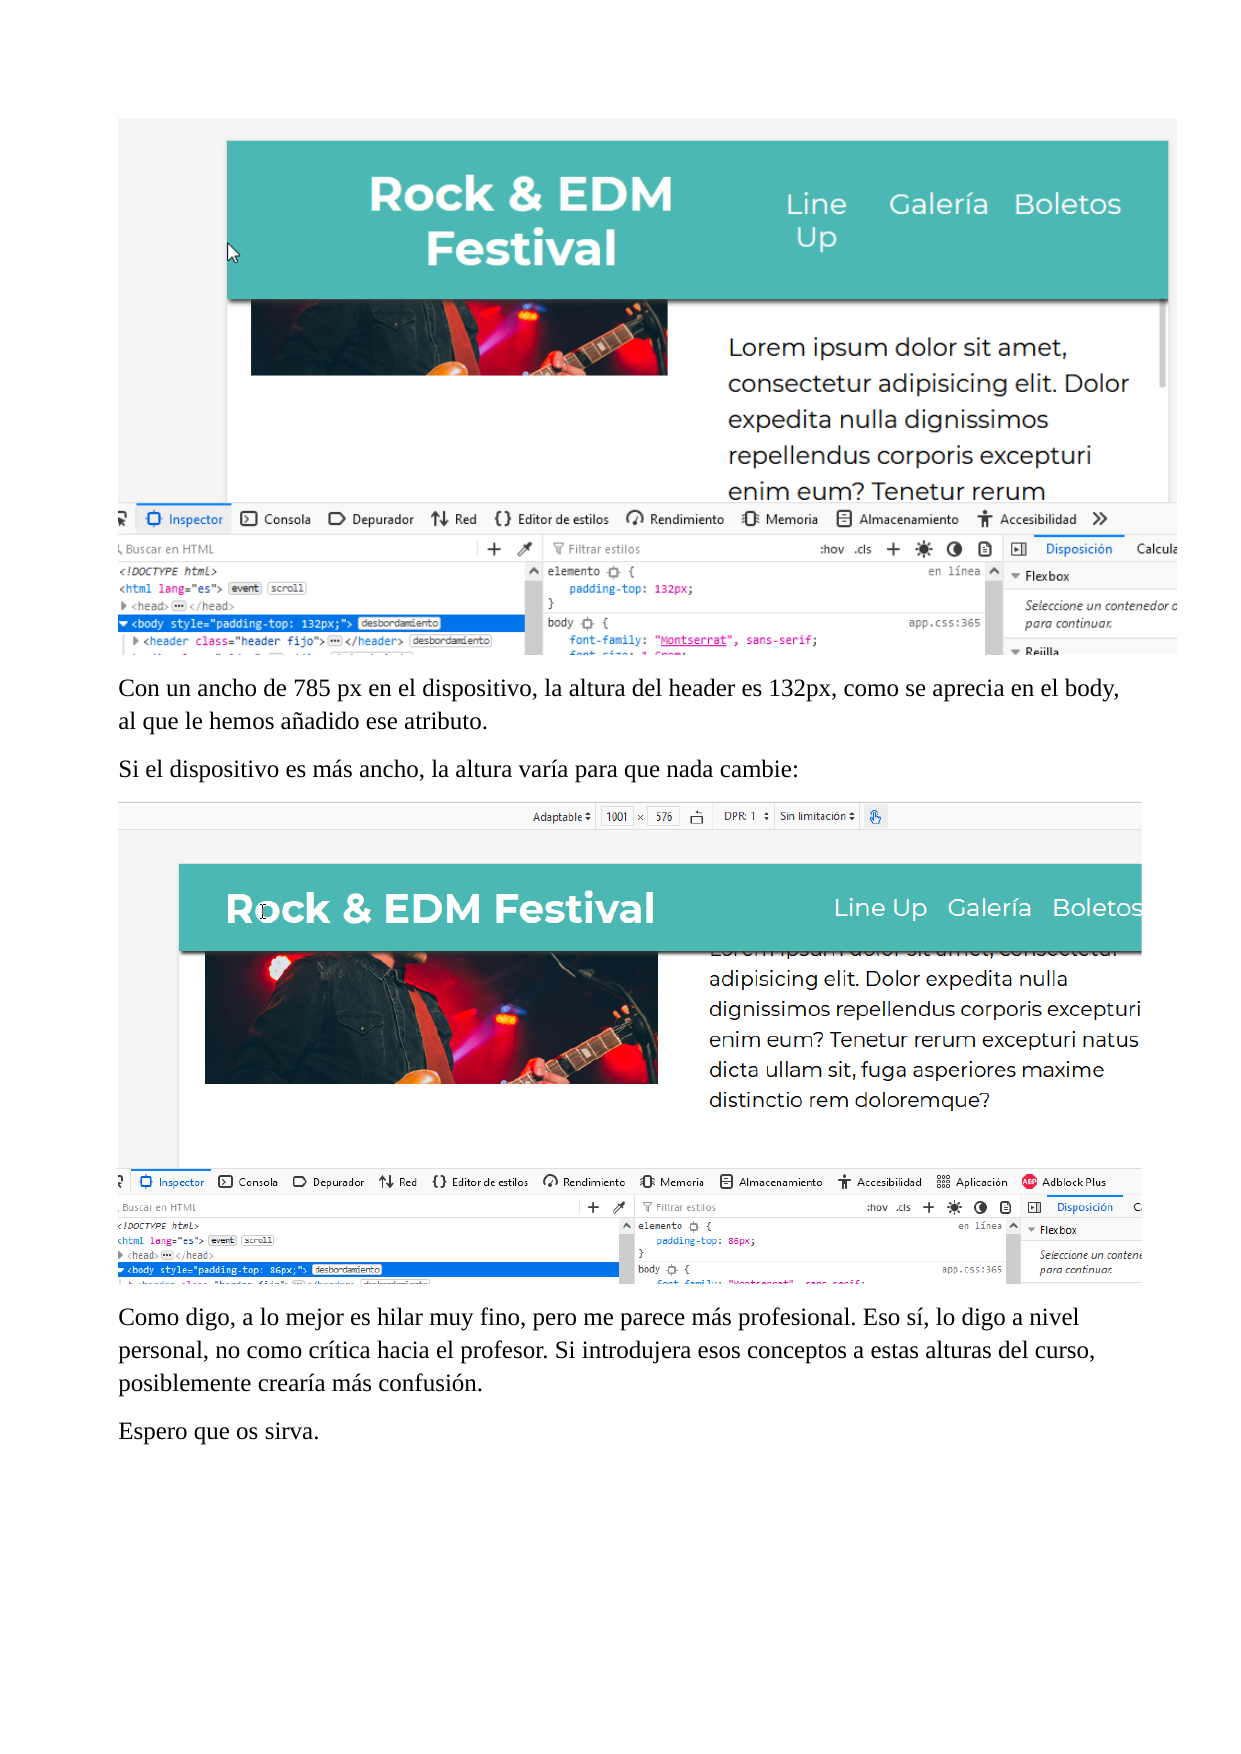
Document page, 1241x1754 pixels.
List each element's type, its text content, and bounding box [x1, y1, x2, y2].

text Como digo, a lo mejor es hilar muy fino, pero me parece más profesional. Eso sí, lo digo a nivel personal, no como crítica hacia el profesor. Si introdujera esos conceptos a estas alturas del curso, posiblemente crearía más confusión. [118, 1302, 1122, 1397]
text Con un ancho de 785 px en el dispositivo, la altura del header es 132px, como se aprecia en el body, al que le hemos añadido ese atributo. [118, 673, 1122, 735]
picture [118, 801, 1142, 1284]
picture [118, 118, 1177, 655]
text Si el dispositivo es más ancho, la altura varía para que nada cambie: [118, 754, 1122, 783]
text Espero que os sirva. [118, 1416, 1122, 1445]
